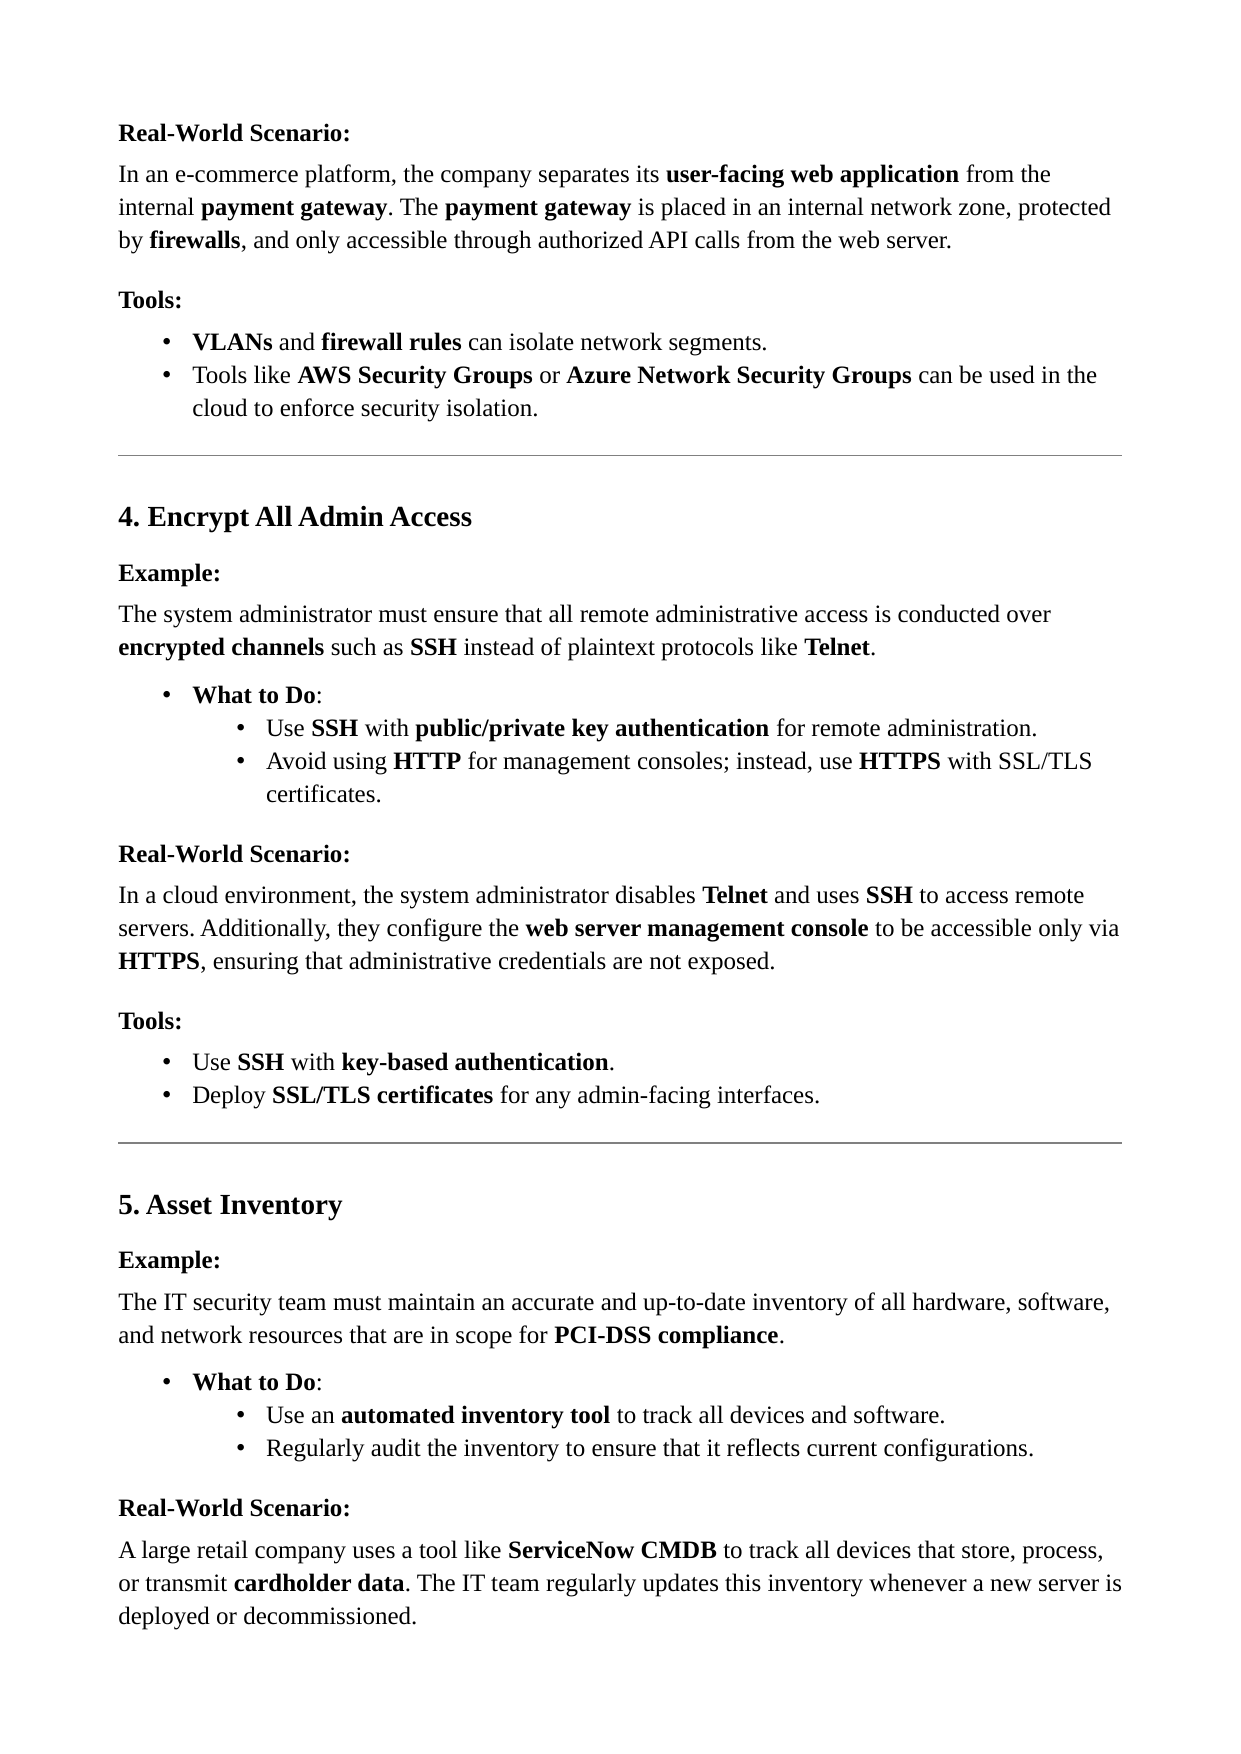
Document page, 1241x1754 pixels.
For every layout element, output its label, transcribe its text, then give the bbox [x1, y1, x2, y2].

text A large retail company uses a tool like ServiceNow CMDB to track all devices that store, process, or transmit cardholder data. The IT team regularly updates this inventory whenever a new server is deployed or decommissioned. [118, 1535, 1122, 1629]
list Use SSH with key-based authentication. [162, 1047, 1122, 1076]
list Use an automated inventory tool to track all devices and software. [236, 1400, 1122, 1429]
subtitle Real-World Scenario: [118, 1493, 1122, 1522]
list Deploy SSL/TLS certificates for any admin-facing interfaces. [162, 1081, 1122, 1109]
subtitle Tools: [118, 1006, 1122, 1035]
list VLANs and firewall rules can isolate network segments. [162, 327, 1122, 356]
list What to Do: [162, 1367, 1122, 1396]
list Regularly audit the inventory to ensure that it reflects current configurations. [236, 1433, 1122, 1462]
list Avoid using HTTP for management consoles; instead, use HTTPS with SSL/TLS certificates. [236, 746, 1122, 807]
list Use SSH with public/private key authentication for remote administration. [236, 713, 1122, 741]
subtitle 5. Asset Inventory [118, 1187, 1122, 1221]
subtitle 4. Encrypt All Admin Access [118, 499, 1122, 533]
list Tools like AWS Security Groups or Azure Network Security Groups can be used in the cloud to enforce security isolation. [162, 360, 1122, 422]
list What to Do: [162, 680, 1122, 708]
text The IT security team must maintain an accurate and up-to-date inventory of all hardware, software, and network resources that are in scope for PCI-DSS compliance. [118, 1287, 1122, 1348]
text In an e-commerce platform, the company separates its user-facing web application from the internal payment gateway. The payment gateway is placed in an internal network zone, protected by firewalls, and only accessible through authorized API calls from the web server. [118, 159, 1122, 254]
text The system administrator must ensure that all remote administrative access is conducted over encrypted channels such as SSH instead of plaintext protocols like Telnet. [118, 599, 1122, 661]
text In a cloud environment, the system administrator disables Telnet and uses SSH to access remote servers. Additionally, they configure the web server management console to be accessible only via HTTPS, ensuring that administrative credentials are not exposed. [118, 880, 1122, 975]
subtitle Real-World Scenario: [118, 839, 1122, 868]
subtitle Tools: [118, 286, 1122, 314]
subtitle Example: [118, 558, 1122, 587]
subtitle Example: [118, 1246, 1122, 1274]
subtitle Real-World Scenario: [118, 118, 1122, 147]
